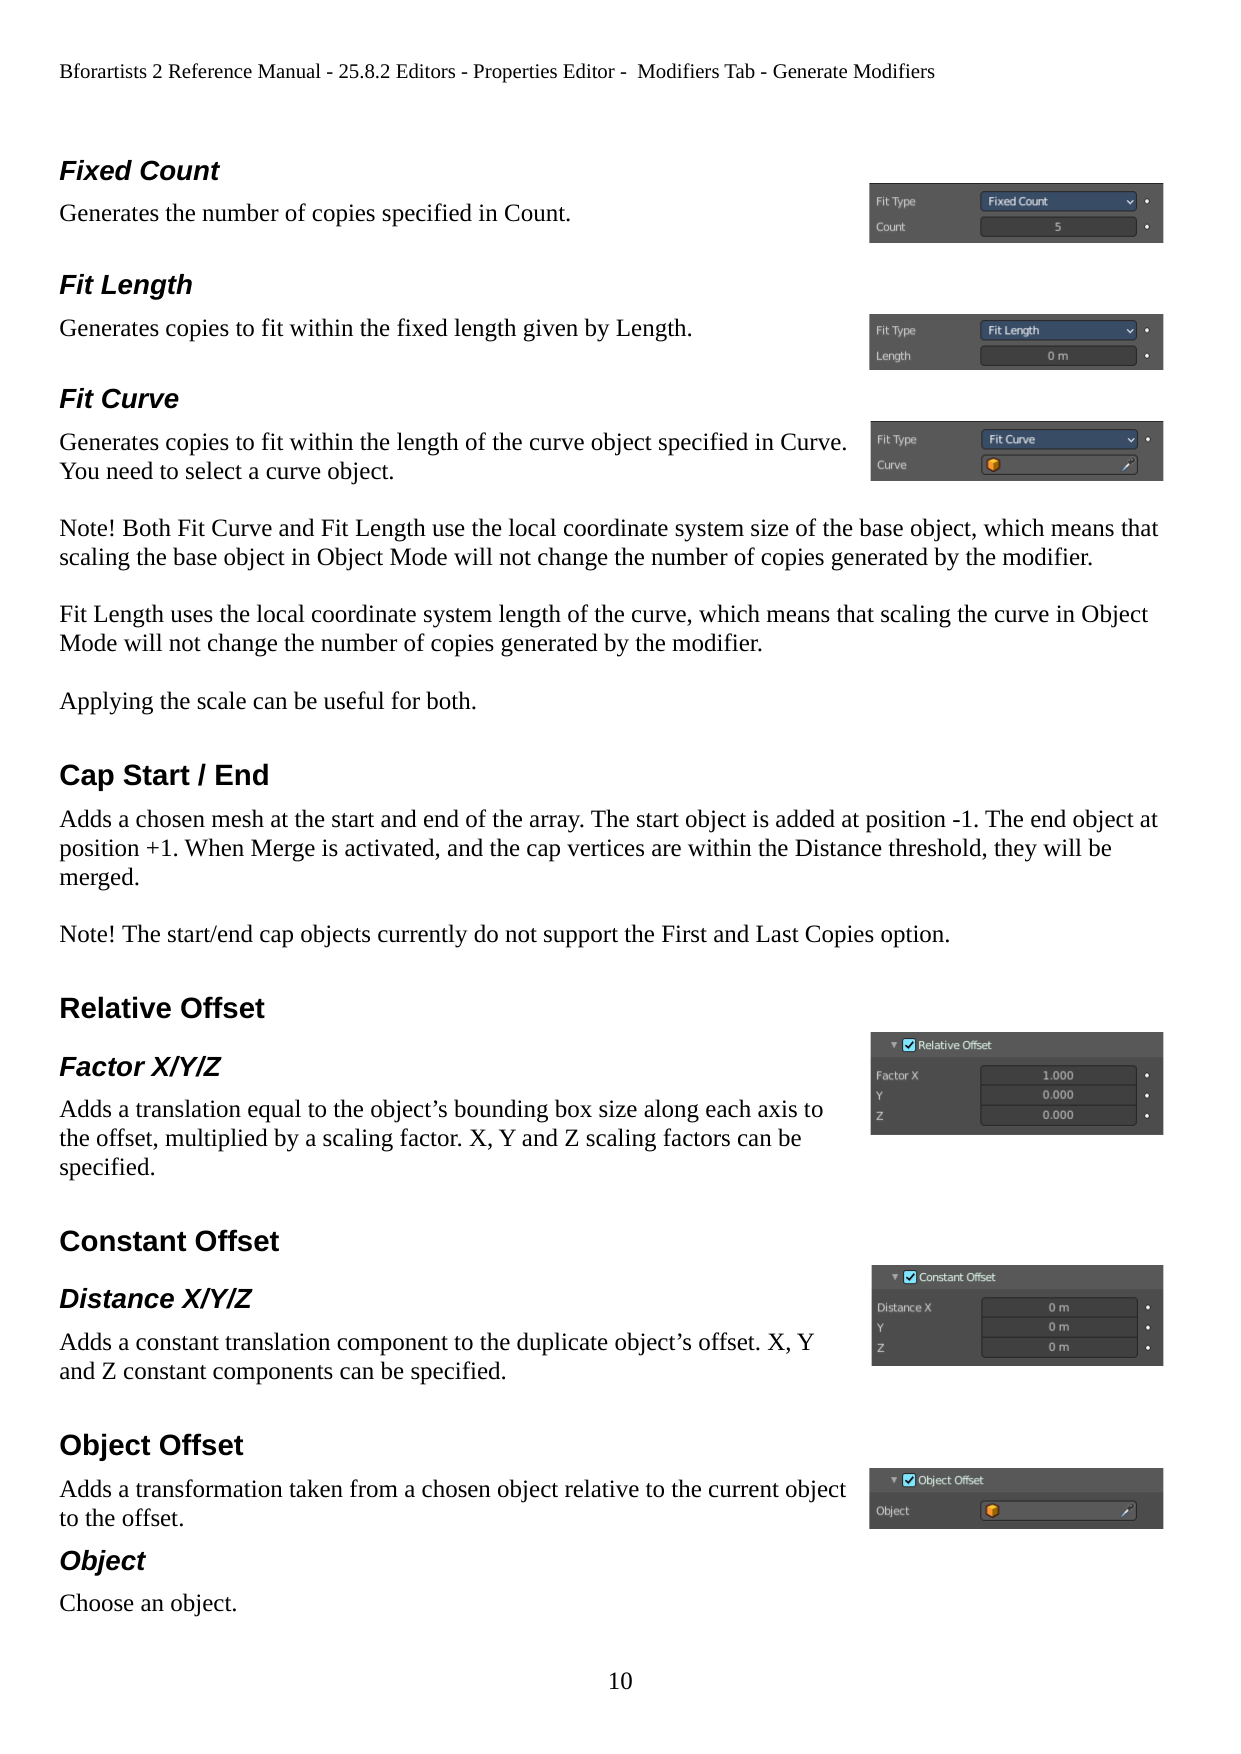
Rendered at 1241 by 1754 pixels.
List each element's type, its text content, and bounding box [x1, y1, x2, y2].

subtitle Factor X/Y/Z [59, 1050, 870, 1082]
picture [869, 183, 1164, 243]
subtitle Fixed Count [59, 154, 1181, 186]
picture [869, 314, 1164, 370]
text Generates copies to fit within the length of the curve object specified in Curve. You need to select a curve object. [59, 427, 1181, 484]
subtitle [1164, 1050, 1181, 1082]
subtitle [1164, 1283, 1181, 1314]
picture [871, 1265, 1164, 1366]
text Adds a translation equal to the object’s bounding box size along each axis to the offset, multiplied by a scaling factor. X, Y and Z scaling factors can be specified. [59, 1094, 1181, 1181]
text Fit Length uses the local coordinate system length of the curve, which means that scaling the curve in Object Mode will not change the number of copies generated by the modifier. [59, 599, 1181, 657]
subtitle Constant Offset [59, 1224, 1181, 1258]
text Applying the scale can be useful for both. [59, 686, 1181, 714]
text Generates copies to fit within the fixed length given by Length. [59, 313, 1181, 341]
text Generates the number of copies specified in Count. [59, 198, 869, 227]
subtitle Object Offset [59, 1428, 1181, 1462]
subtitle Relative Offset [59, 991, 1181, 1025]
subtitle Fit Length [59, 268, 1181, 300]
subtitle Object [59, 1544, 1181, 1576]
text Choose an object. [59, 1588, 1181, 1617]
subtitle Fit Curve [59, 383, 1181, 414]
text Note! Both Fit Curve and Fit Length use the local coordinate system size of the base object, which means that scaling the base object in Object Mode will not change the number of copies generated by the modifier. [59, 513, 1181, 571]
picture [870, 1032, 1164, 1135]
subtitle Cap Start / End [59, 758, 1181, 792]
text Adds a chosen mesh at the start and end of the array. The start object is added at position -1. The end object at position +1. When Merge is activated, and the cap vertices are within the Distance threshold, they will be merged. [59, 804, 1181, 890]
subtitle Distance X/Y/Z [59, 1283, 871, 1314]
text Adds a transformation taken from a chosen object relative to the current object to the offset. [59, 1474, 1181, 1532]
picture [870, 421, 1164, 481]
text Adds a constant translation component to the duplicate object’s offset. X, Y and Z constant components can be specified. [59, 1327, 1181, 1384]
picture [869, 1468, 1164, 1529]
text Note! The start/end cap objects currently do not support the First and Last Copies option. [59, 919, 1181, 948]
